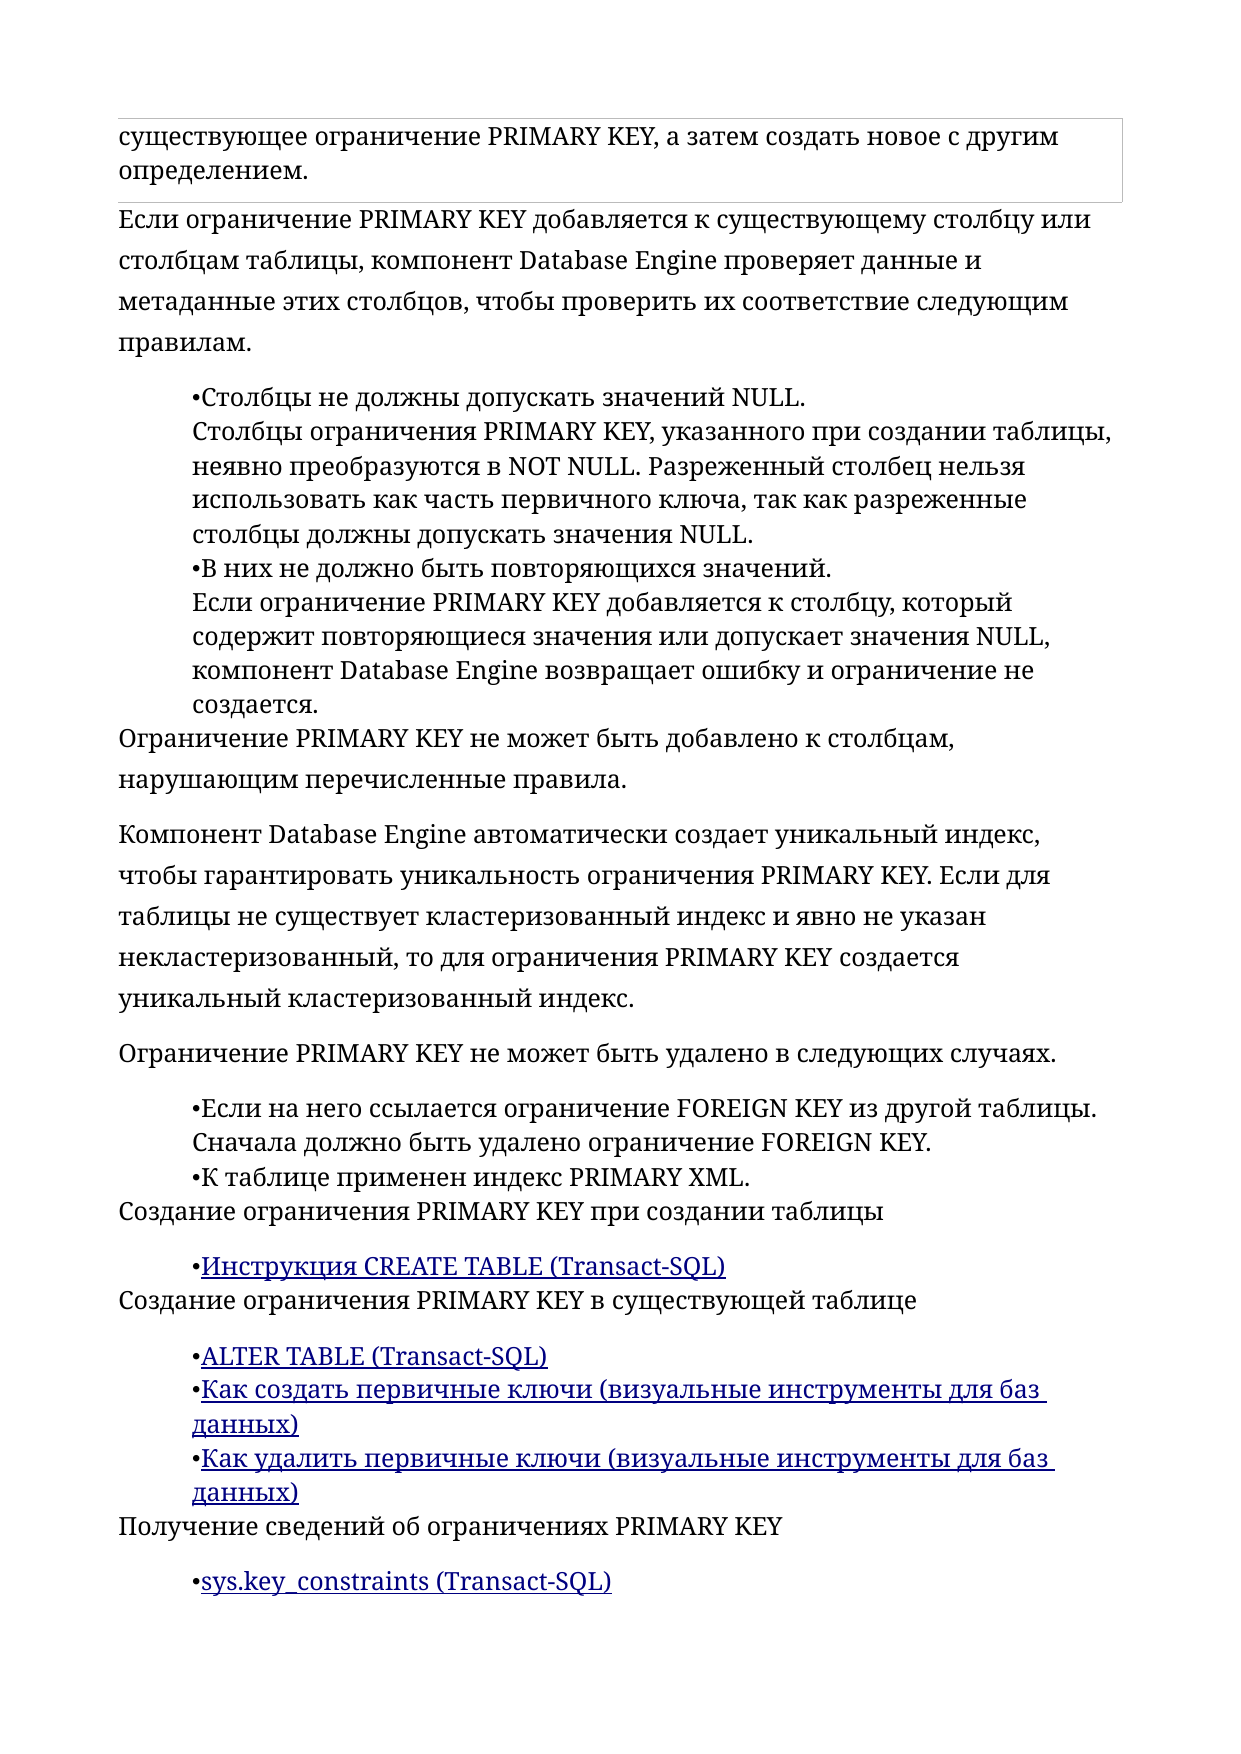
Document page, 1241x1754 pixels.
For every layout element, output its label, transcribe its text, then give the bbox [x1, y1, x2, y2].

text Получение сведений об ограничениях PRIMARY KEY [118, 1508, 1122, 1542]
list Столбцы не должны допускать значений NULL. [118, 380, 1122, 414]
list ALTER TABLE (Transact-SQL) [118, 1338, 1122, 1372]
list Как удалить первичные ключи (визуальные инструменты для баз данных) [118, 1440, 1122, 1508]
list Если ограничение PRIMARY KEY добавляется к столбцу, который содержит повторяющиеся значения или допускает значения NULL, компонент Database Engine возвращает ошибку и ограничение не создается. [118, 584, 1122, 721]
text Если ограничение PRIMARY KEY добавляется к существующему столбцу или столбцам таблицы, компонент Database Engine проверяет данные и метаданные этих столбцов, чтобы проверить их соответствие следующим правилам. [118, 203, 1122, 359]
list sys.key_constraints (Transact-SQL) [118, 1564, 1122, 1598]
text Ограничение PRIMARY KEY не может быть добавлено к столбцам, нарушающим перечисленные правила. [118, 721, 1122, 796]
list Как создать первичные ключи (визуальные инструменты для баз данных) [118, 1372, 1122, 1440]
list Инструкция CREATE TABLE (Transact-SQL) [118, 1249, 1122, 1283]
text Создание ограничения PRIMARY KEY при создании таблицы [118, 1193, 1122, 1227]
list Столбцы ограничения PRIMARY KEY, указанного при создании таблицы, неявно преобразуются в NOT NULL. Разреженный столбец нельзя использовать как часть первичного ключа, так как разреженные столбцы должны допускать значения NULL. [118, 414, 1122, 550]
list К таблице применен индекс PRIMARY XML. [118, 1159, 1122, 1193]
text Ограничение PRIMARY KEY не может быть удалено в следующих случаях. [118, 1036, 1122, 1070]
list Если на него ссылается ограничение FOREIGN KEY из другой таблицы. Сначала должно быть удалено ограничение FOREIGN KEY. [118, 1091, 1122, 1159]
text Создание ограничения PRIMARY KEY в существующей таблице [118, 1283, 1122, 1317]
table_cell существующее ограничение PRIMARY KEY, а затем создать новое с другим определением. [118, 119, 1122, 202]
list В них не должно быть повторяющихся значений. [118, 550, 1122, 584]
text Компонент Database Engine автоматически создает уникальный индекс, чтобы гарантировать уникальность ограничения PRIMARY KEY. Если для таблицы не существует кластеризованный индекс и явно не указан некластеризованный, то для ограничения PRIMARY KEY создается уникальный кластеризованный индекс. [118, 817, 1122, 1014]
